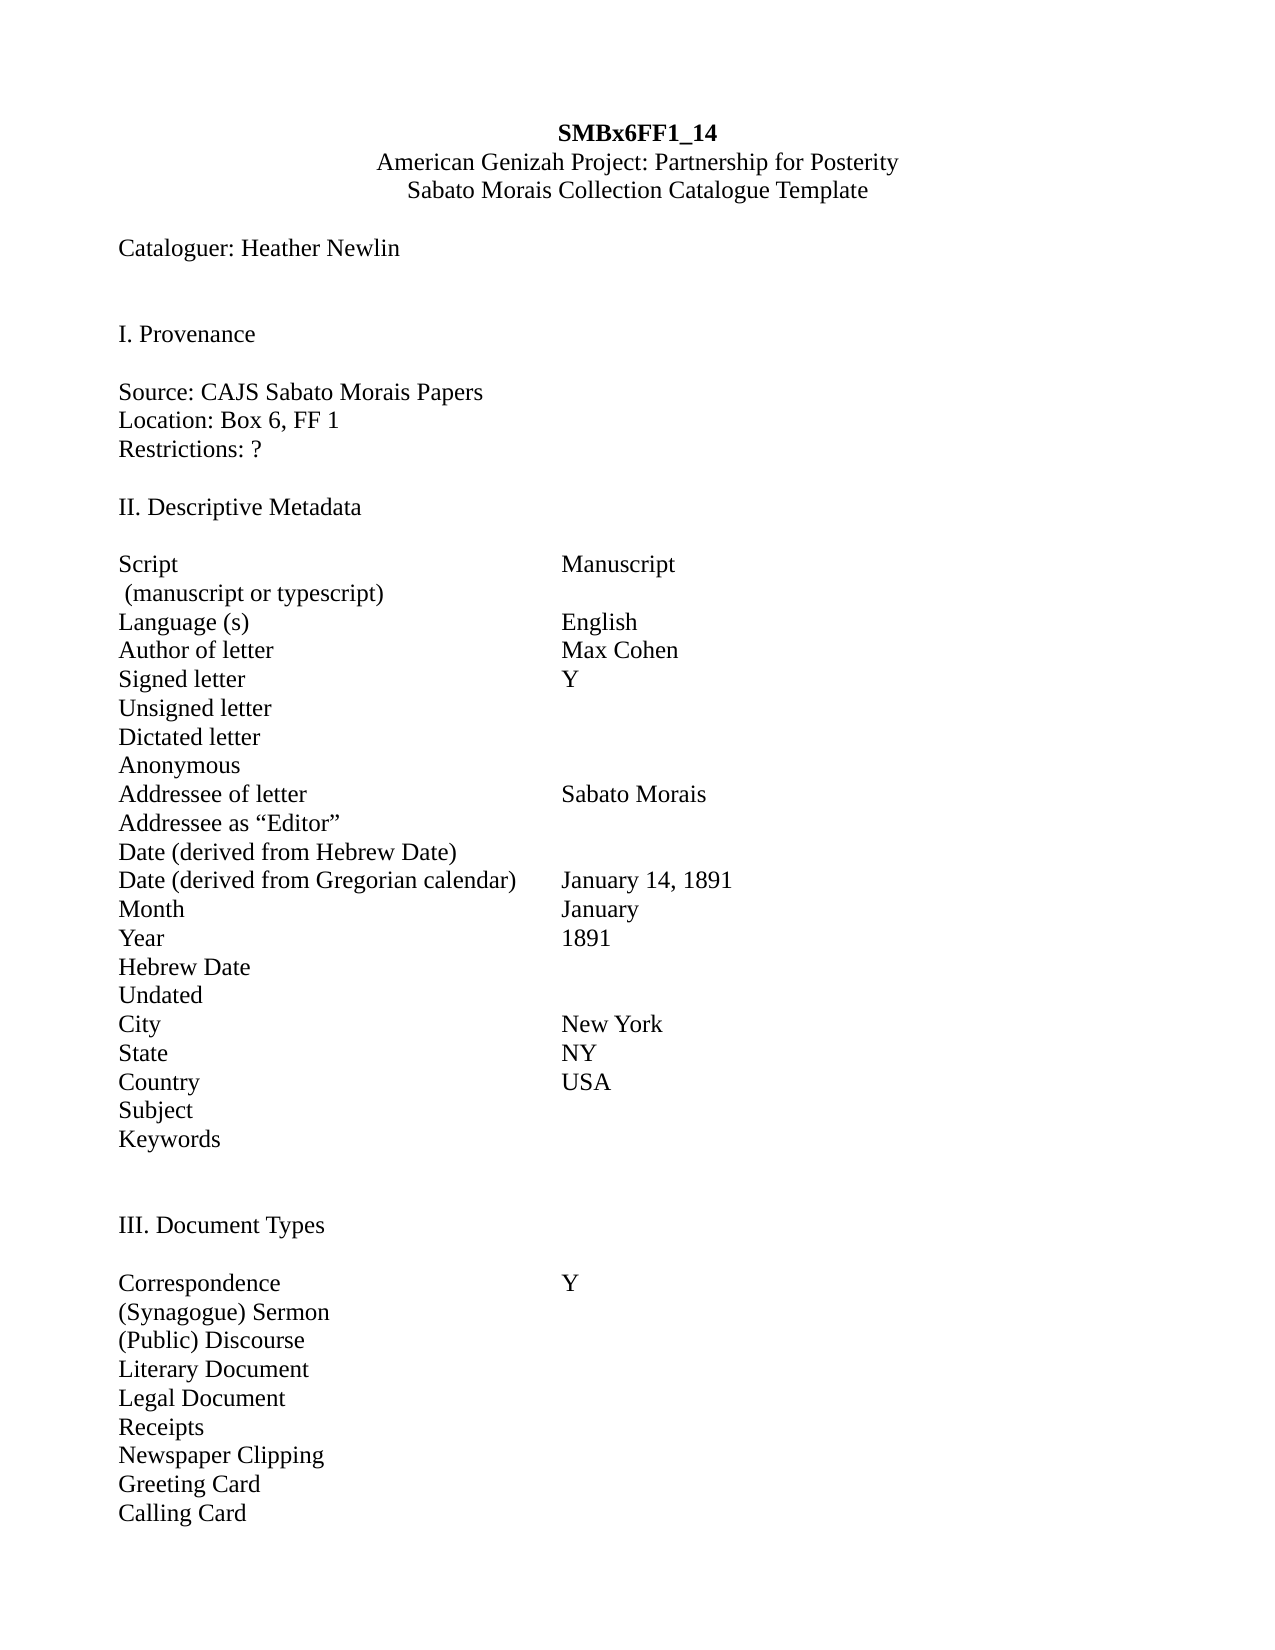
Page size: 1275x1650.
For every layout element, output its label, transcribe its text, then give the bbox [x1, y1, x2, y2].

text (Public) Discourse [118, 1326, 1157, 1354]
text Month January [118, 894, 1157, 923]
text Sabato Morais Collection Catalogue Template [118, 176, 1157, 204]
text Country USA [118, 1067, 1157, 1096]
text American Genizah Project: Partnership for Posterity [118, 147, 1157, 176]
text Location: Box 6, FF 1 [118, 406, 1157, 434]
text Addressee of letter Sabato Morais [118, 779, 1157, 808]
text Undated [118, 981, 1157, 1009]
text Literary Document [118, 1354, 1157, 1383]
text Script Manuscript [118, 549, 1157, 578]
text Subject [118, 1096, 1157, 1124]
text II. Descriptive Metadata [118, 492, 1157, 521]
text Legal Document [118, 1383, 1157, 1412]
text (manuscript or typescript) [118, 578, 1157, 607]
text Hebrew Date [118, 952, 1157, 981]
text Keywords [118, 1124, 1157, 1153]
text SMBx6FF1_14 [118, 118, 1157, 147]
text (Synagogue) Sermon [118, 1297, 1157, 1326]
text Addressee as “Editor” [118, 808, 1157, 837]
text Author of letter Max Cohen [118, 636, 1157, 664]
text Greeting Card [118, 1469, 1157, 1498]
text City New York [118, 1009, 1157, 1038]
text Unsigned letter [118, 693, 1157, 722]
text Signed letter Y [118, 664, 1157, 693]
text Anonymous [118, 751, 1157, 779]
text Correspondence Y [118, 1268, 1157, 1297]
text Receipts [118, 1412, 1157, 1441]
text Dictated letter [118, 722, 1157, 751]
text Source: CAJS Sabato Morais Papers [118, 377, 1157, 406]
text Language (s) English [118, 607, 1157, 636]
text State NY [118, 1038, 1157, 1067]
text Calling Card [118, 1498, 1157, 1527]
text Date (derived from Gregorian calendar) January 14, 1891 [118, 866, 1157, 894]
text Cataloguer: Heather Newlin [118, 233, 1157, 262]
text Restrictions: ? [118, 434, 1157, 463]
text Year 1891 [118, 923, 1157, 952]
text I. Provenance [118, 319, 1157, 348]
text III. Document Types [118, 1211, 1157, 1239]
text Newspaper Clipping [118, 1441, 1157, 1469]
text Date (derived from Hebrew Date) [118, 837, 1157, 866]
